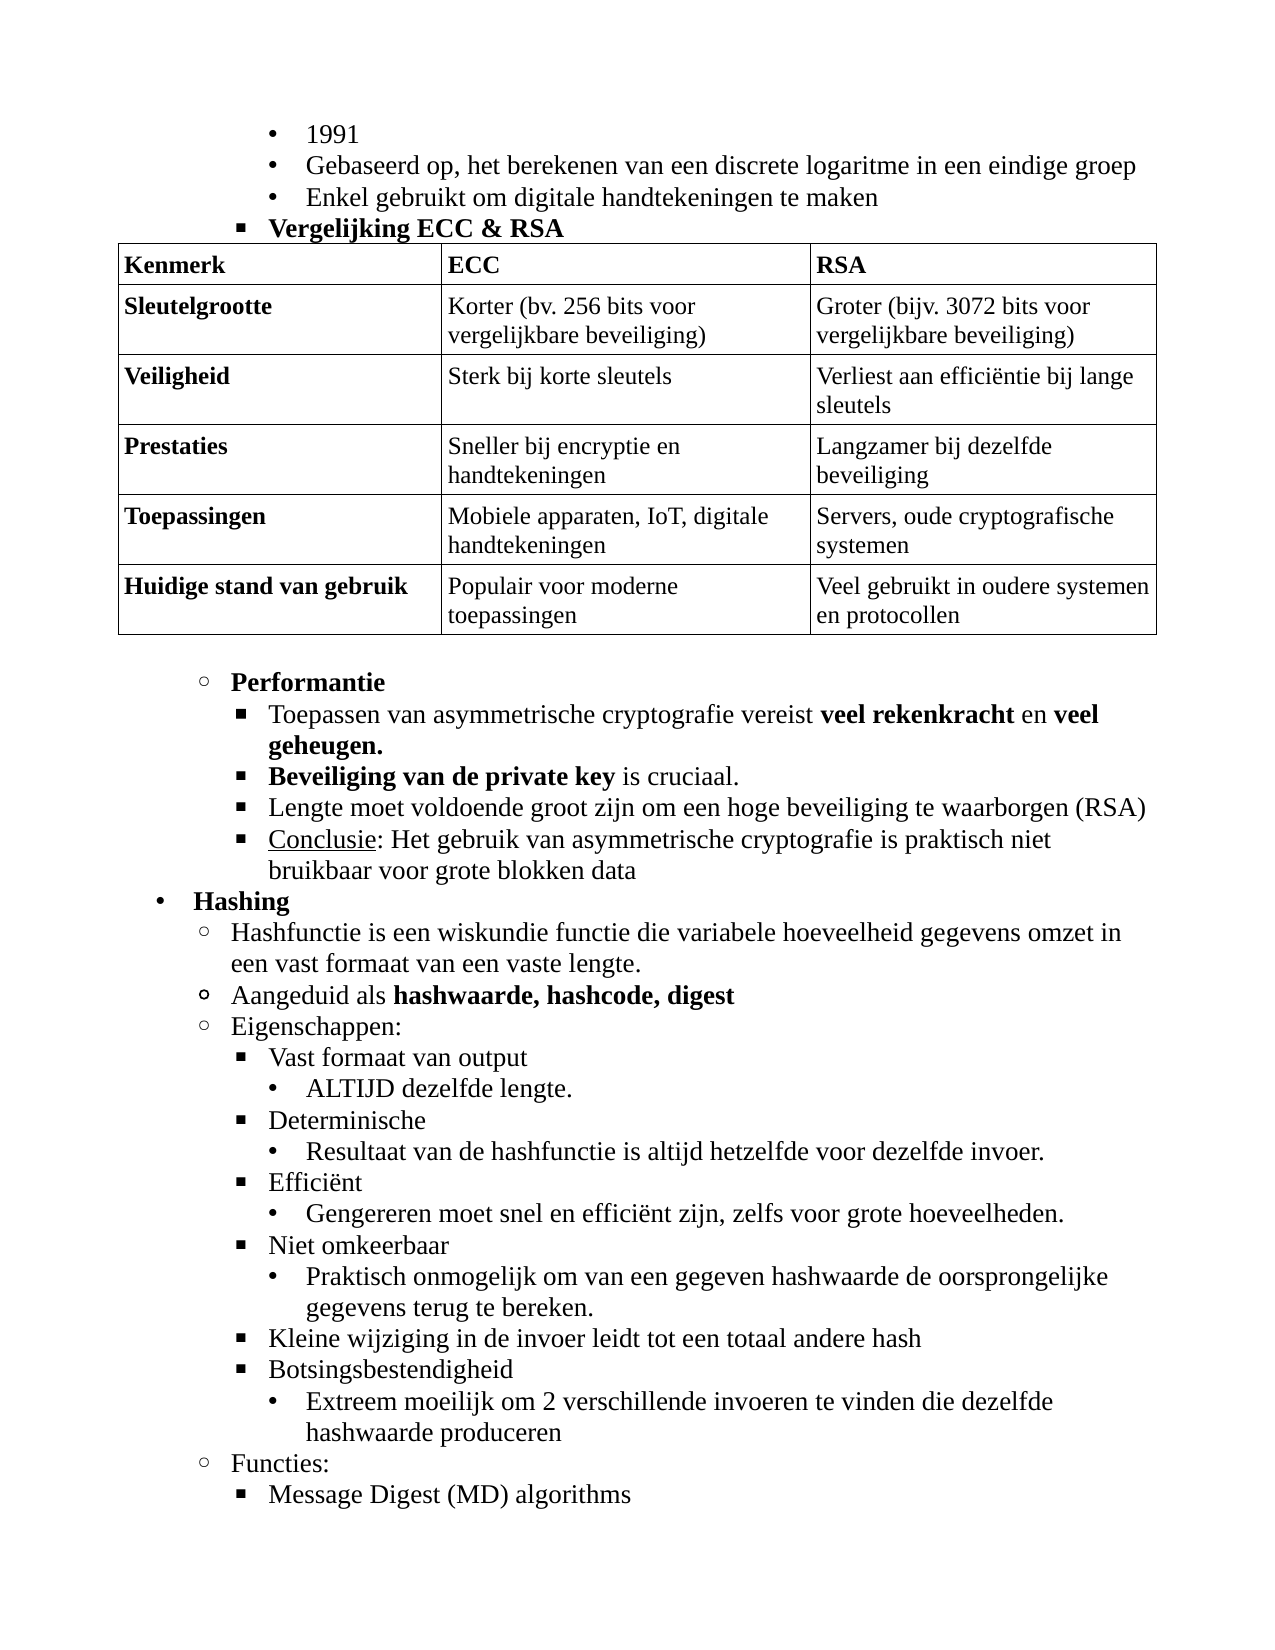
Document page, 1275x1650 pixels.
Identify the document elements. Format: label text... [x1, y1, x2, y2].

list Performantie [193, 667, 1157, 698]
list Botsingsbestendigheid [231, 1354, 1157, 1385]
table_cell Huidige stand van gebruik [119, 565, 441, 634]
list Resultaat van de hashfunctie is altijd hetzelfde voor dezelfde invoer. [268, 1135, 1157, 1166]
table_cell Veel gebruikt in oudere systemen en protocollen [811, 565, 1156, 634]
list Lengte moet voldoende groot zijn om een hoge beveiliging te waarborgen (RSA) [231, 791, 1157, 823]
list Efficiënt [231, 1166, 1157, 1197]
list Kleine wijziging in de invoer leidt tot een totaal andere hash [231, 1322, 1157, 1354]
list Extreem moeilijk om 2 verschillende invoeren te vinden die dezelfde hashwaarde produceren [268, 1385, 1157, 1447]
list Message Digest (MD) algorithms [231, 1478, 1157, 1510]
table_cell Veiligheid [119, 355, 441, 424]
list ALTIJD dezelfde lengte. [268, 1072, 1157, 1104]
table_cell Prestaties [119, 425, 441, 494]
table_cell Toepassingen [119, 495, 441, 564]
table_header Kenmerk [119, 244, 441, 284]
list Determinische [231, 1104, 1157, 1135]
list 1991 [268, 118, 1157, 149]
table_cell Sterk bij korte sleutels [442, 355, 810, 424]
list Hashfunctie is een wiskundie functie die variabele hoeveelheid gegevens omzet in een vast formaat van een vaste lengte. [193, 916, 1157, 979]
table_header ECC [442, 244, 810, 284]
list Toepassen van asymmetrische cryptografie vereist veel rekenkracht en veel geheugen. [231, 698, 1157, 760]
table_cell Mobiele apparaten, IoT, digitale handtekeningen [442, 495, 810, 564]
table_cell Sneller bij encryptie en handtekeningen [442, 425, 810, 494]
list Beveiliging van de private key is cruciaal. [231, 760, 1157, 791]
list Gebaseerd op, het berekenen van een discrete logaritme in een eindige groep [268, 149, 1157, 181]
table_cell Langzamer bij dezelfde beveiliging [811, 425, 1156, 494]
list Eigenschappen: [193, 1010, 1157, 1041]
list Conclusie: Het gebruik van asymmetrische cryptografie is praktisch niet bruikbaar voor grote blokken data [231, 823, 1157, 885]
list Hashing [156, 885, 1157, 916]
table_cell Sleutelgrootte [119, 285, 441, 354]
list Vergelijking ECC & RSA [231, 212, 1157, 243]
list Enkel gebruikt om digitale handtekeningen te maken [268, 181, 1157, 212]
list Functies: [193, 1447, 1157, 1478]
list Praktisch onmogelijk om van een gegeven hashwaarde de oorsprongelijke gegevens terug te bereken. [268, 1260, 1157, 1322]
list Vast formaat van output [231, 1041, 1157, 1072]
table_cell Servers, oude cryptografische systemen [811, 495, 1156, 564]
list Niet omkeerbaar [231, 1229, 1157, 1260]
table_cell Groter (bijv. 3072 bits voor vergelijkbare beveiliging) [811, 285, 1156, 354]
list Gengereren moet snel en efficiënt zijn, zelfs voor grote hoeveelheden. [268, 1197, 1157, 1229]
table_header RSA [811, 244, 1156, 284]
table_cell Verliest aan efficiëntie bij lange sleutels [811, 355, 1156, 424]
table_cell Korter (bv. 256 bits voor vergelijkbare beveiliging) [442, 285, 810, 354]
list Aangeduid als hashwaarde, hashcode, digest [193, 979, 1157, 1010]
table_cell Populair voor moderne toepassingen [442, 565, 810, 634]
